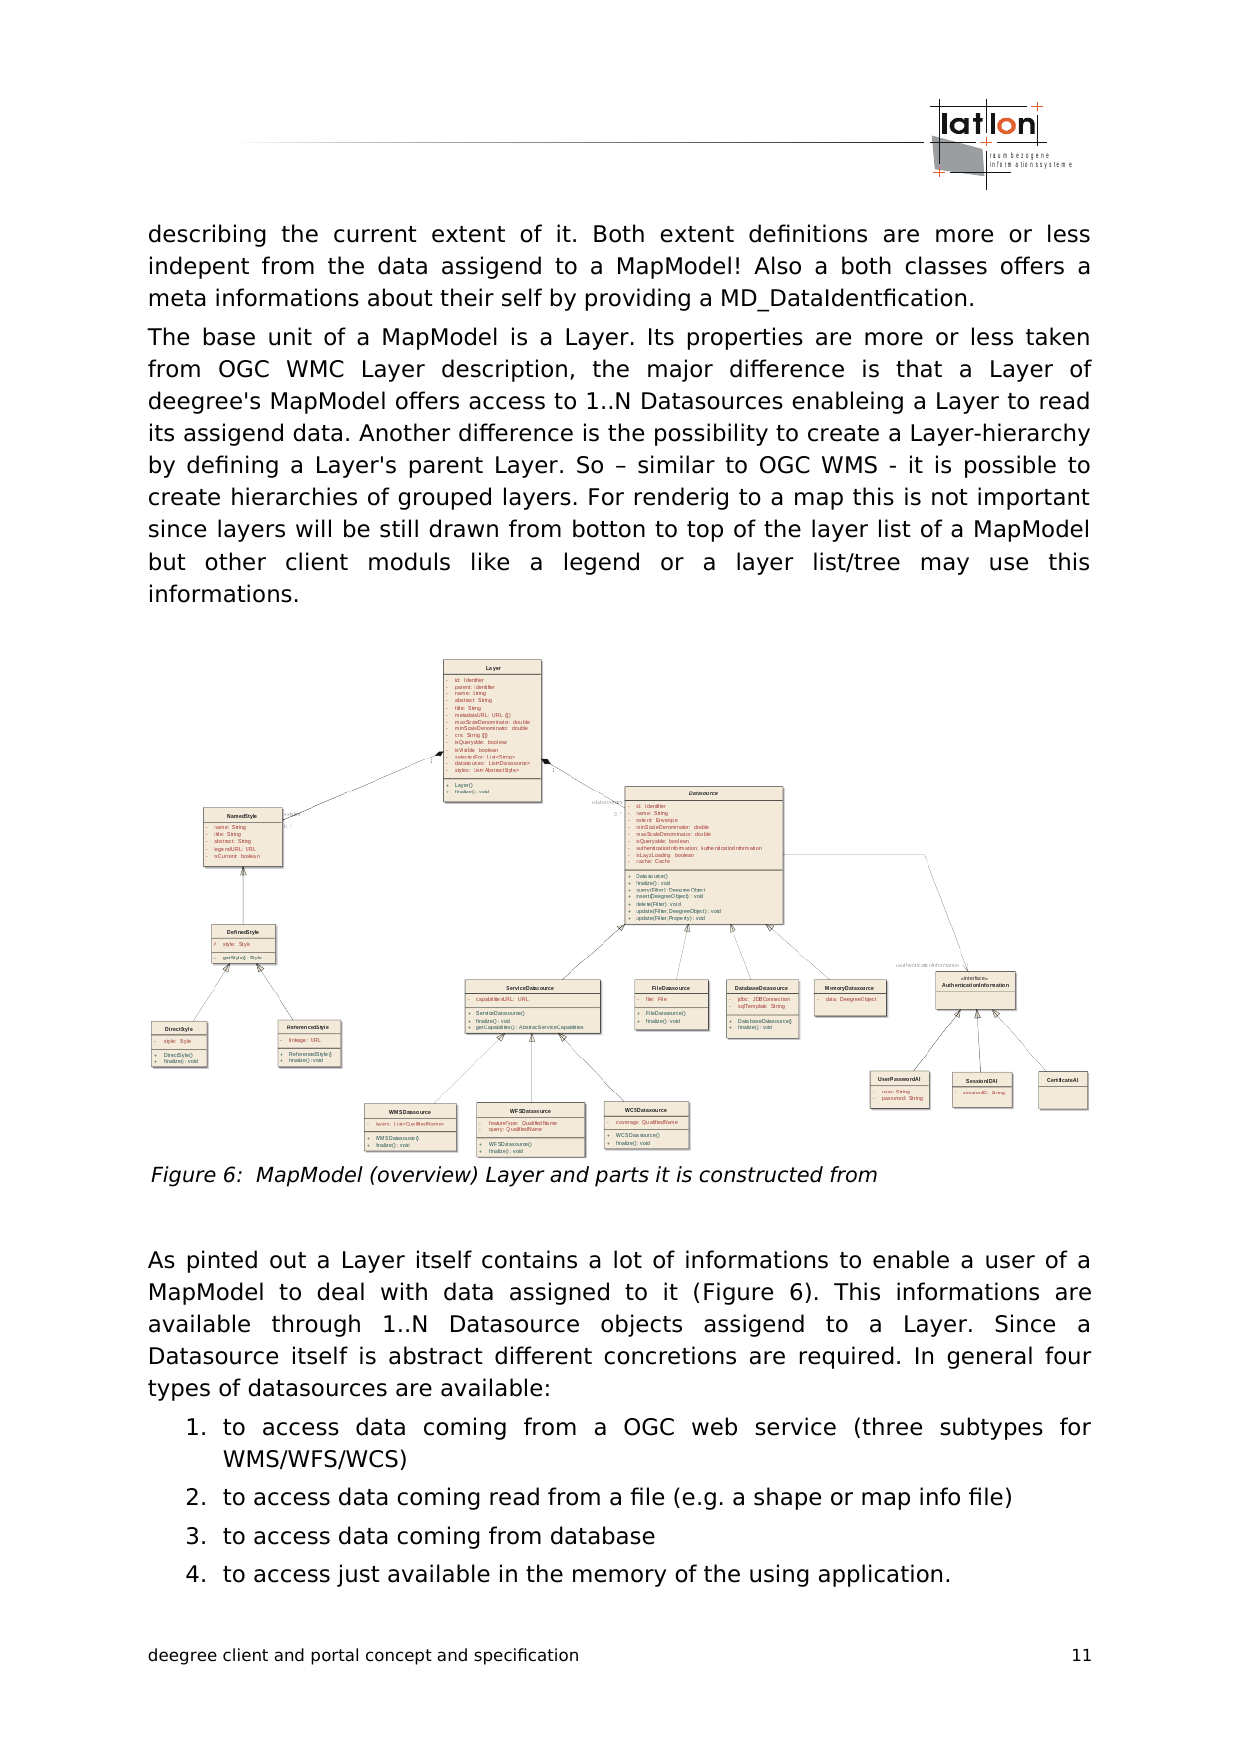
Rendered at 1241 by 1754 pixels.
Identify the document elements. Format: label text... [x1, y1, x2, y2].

text As pinted out a Layer itself contains a lot of informations to enable a user of a MapModel to deal with data assigned to it (Figure 6). This informations are available through 1..N Datasource objects assigend to a Layer. Since a Datasource itself is abstract different concretions are required. In general four types of datasources are available: [148, 1247, 1092, 1402]
text [151, 658, 1089, 1071]
text describing the current extent of it. Both extent definitions are more or less indepent from the data assigend to a MapModel! Also a both classes offers a meta informations about their self by providing a MD_DataIdentfication. [148, 221, 1092, 312]
list to access data coming from database [185, 1523, 1092, 1549]
text Figure 6: MapModel (overview) Layer and parts it is constructed from [151, 754, 1089, 1188]
list to access data coming from a OGC web service (three subtypes for WMS/WFS/WCS) [185, 1414, 1092, 1472]
list to access just available in the memory of the using application. [185, 1561, 1092, 1588]
list to access data coming read from a file (e.g. a shape or map info file) [185, 1484, 1092, 1511]
text The base unit of a MapModel is a Layer. Its properties are more or less taken from OGC WMC Layer description, the major difference is that a Layer of deegree's MapModel offers access to 1..N Datasources enableing a Layer to read its assigend data. Another difference is the possibility to create a Layer-hierarchy by defining a Layer's parent Layer. So – similar to OGC WMS - it is possible to create hierarchies of grouped layers. For renderig to a map this is not important since layers will be still drawn from botton to top of the layer list of a MapModel but other client moduls like a legend or a layer list/tree may use this informations. [148, 324, 1092, 607]
